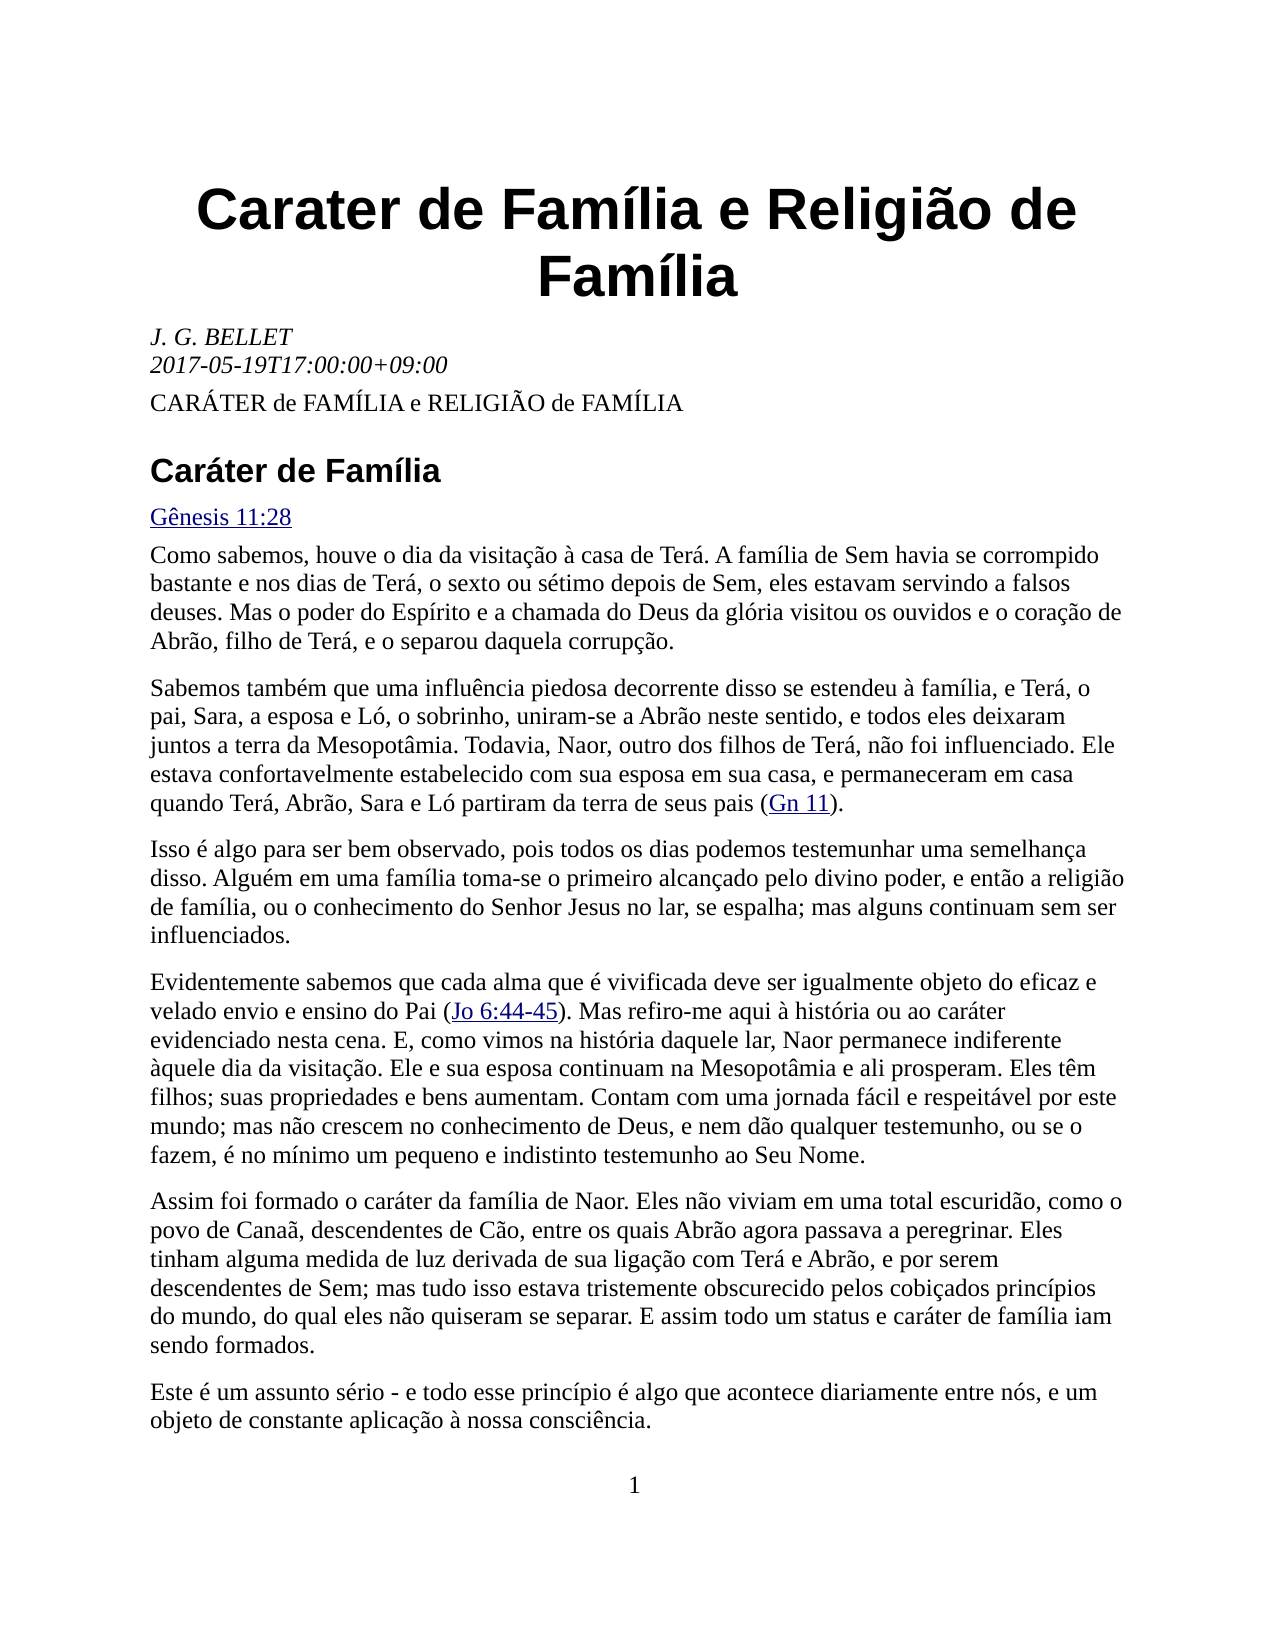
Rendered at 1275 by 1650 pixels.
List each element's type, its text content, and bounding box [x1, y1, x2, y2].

title Carater de Família e Religião de Família [150, 175, 1125, 309]
text Como sabemos, houve o dia da visitação à casa de Terá. A família de Sem havia se corrompido bastante e nos dias de Terá, o sexto ou sétimo depois de Sem, eles estavam servindo a falsos deuses. Mas o poder do Espírito e a chamada do Deus da glória visitou os ouvidos e o coração de Abrão, filho de Terá, e o separou daquela corrupção. [150, 540, 1125, 655]
text Este é um assunto sério - e todo esse princípio é algo que acontece diariamente entre nós, e um objeto de constante aplicação à nossa consciência. [150, 1377, 1125, 1434]
text J. G. BELLET [150, 322, 1125, 350]
text Gênesis 11:28 [150, 502, 1125, 531]
text Isso é algo para ser bem observado, pois todos os dias podemos testemunhar uma semelhança disso. Alguém em uma família toma-se o primeiro alcançado pelo divino poder, e então a religião de família, ou o conhecimento do Senhor Jesus no lar, se espalha; mas alguns continuam sem ser influenciados. [150, 834, 1125, 949]
text CARÁTER de FAMÍLIA e RELIGIÃO de FAMÍLIA [150, 388, 1125, 417]
subtitle Caráter de Família [150, 451, 1125, 489]
text 2017-05-19T17:00:00+09:00 [150, 350, 1125, 379]
text Sabemos também que uma influência piedosa decorrente disso se estendeu à família, e Terá, o pai, Sara, a esposa e Ló, o sobrinho, uniram-se a Abrão neste sentido, e todos eles deixaram juntos a terra da Mesopotâmia. Todavia, Naor, outro dos filhos de Terá, não foi influenciado. Ele estava confortavelmente estabelecido com sua esposa em sua casa, e permaneceram em casa quando Terá, Abrão, Sara e Ló partiram da terra de seus pais (Gn 11). [150, 673, 1125, 816]
text Assim foi formado o caráter da família de Naor. Eles não viviam em uma total escuridão, como o povo de Canaã, descendentes de Cão, entre os quais Abrão agora passava a peregrinar. Eles tinham alguma medida de luz derivada de sua ligação com Terá e Abrão, e por serem descendentes de Sem; mas tudo isso estava tristemente obscurecido pelos cobiçados princípios do mundo, do qual eles não quiseram se separar. E assim todo um status e caráter de família iam sendo formados. [150, 1186, 1125, 1359]
text Evidentemente sabemos que cada alma que é vivificada deve ser igualmente objeto do eficaz e velado envio e ensino do Pai (Jo 6:44-45). Mas refiro-me aqui à história ou ao caráter evidenciado nesta cena. E, como vimos na história daquele lar, Naor permanece indiferente àquele dia da visitação. Ele e sua esposa continuam na Mesopotâmia e ali prosperam. Eles têm filhos; suas propriedades e bens aumentam. Contam com uma jornada fácil e respeitável por este mundo; mas não crescem no conhecimento de Deus, e nem dão qualquer testemunho, ou se o fazem, é no mínimo um pequeno e indistinto testemunho ao Seu Nome. [150, 967, 1125, 1168]
